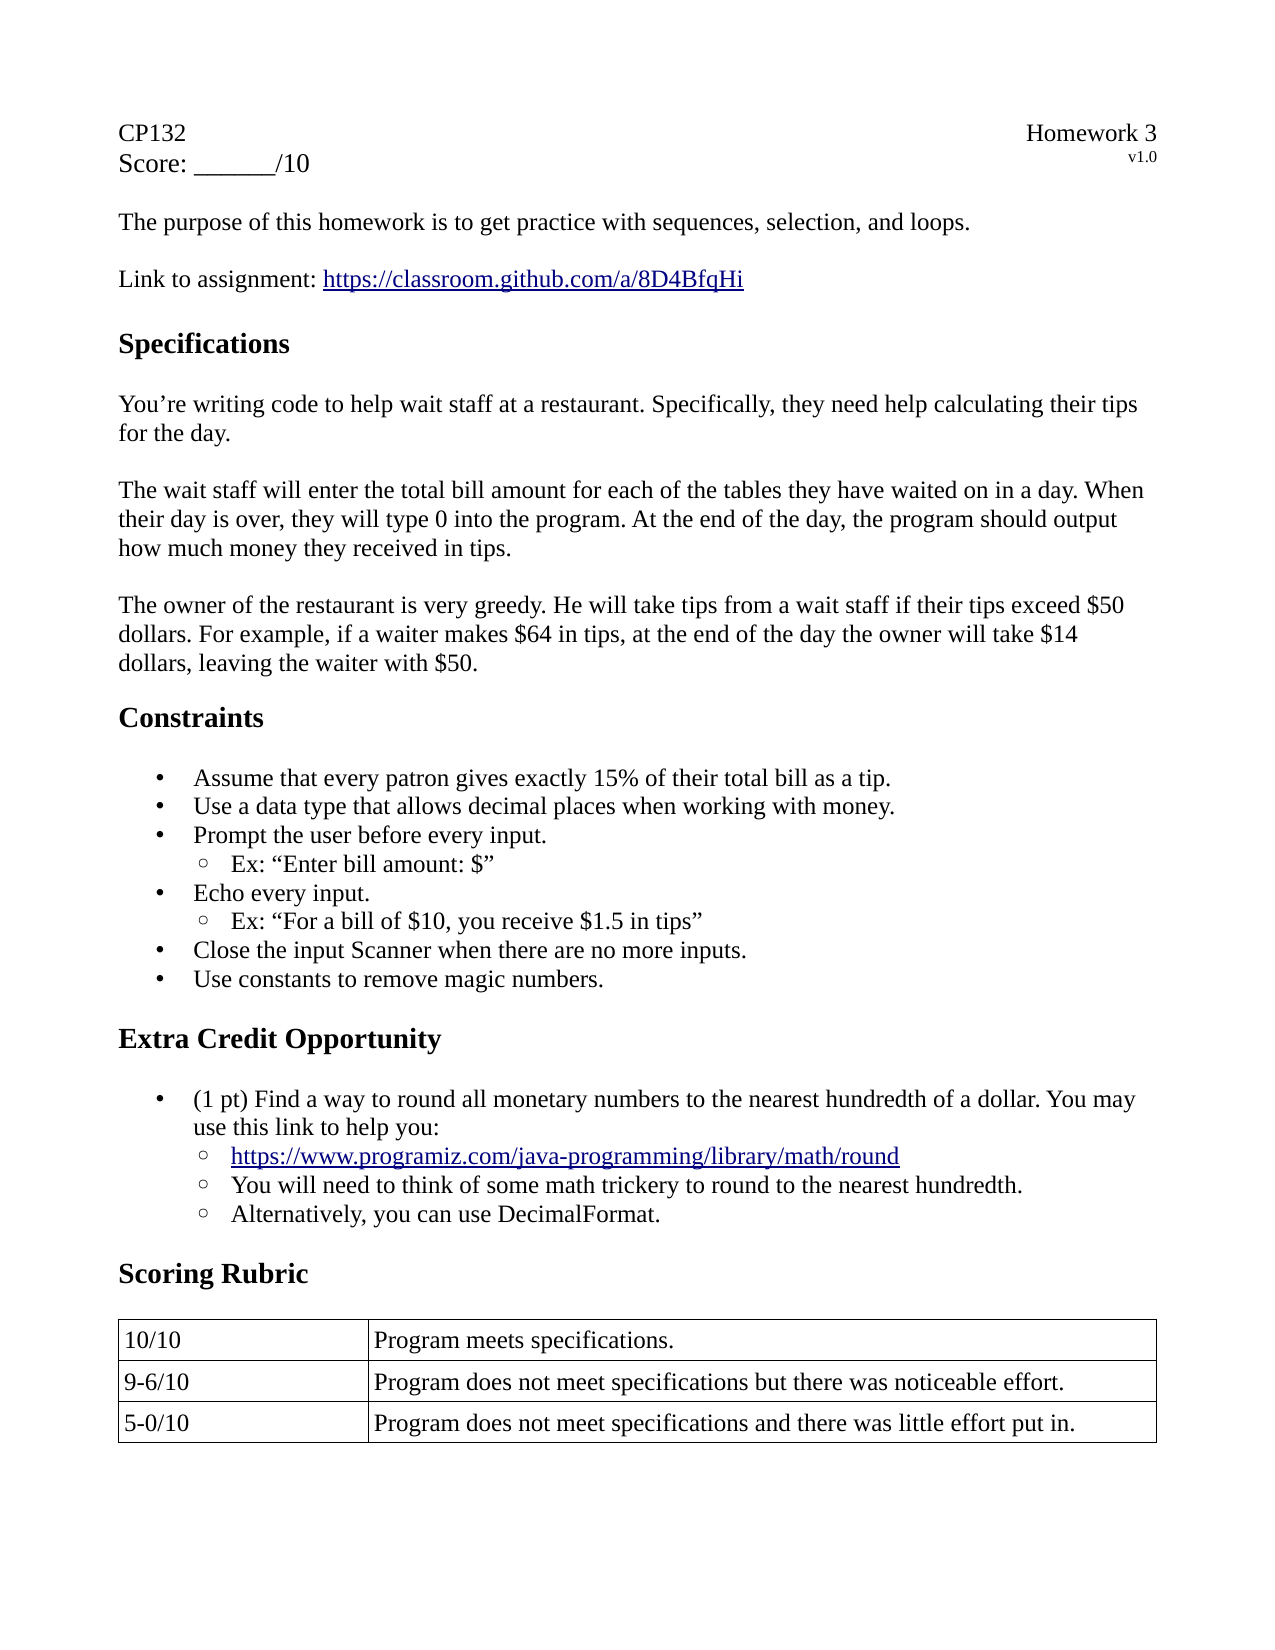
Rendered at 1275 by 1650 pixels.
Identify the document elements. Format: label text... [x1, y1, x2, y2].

text Link to assignment: https://classroom.github.com/a/8D4BfqHi [118, 264, 1157, 293]
list (1 pt) Find a way to round all monetary numbers to the nearest hundredth of a dollar. You may use this link to help you: [156, 1084, 1157, 1141]
table_header Program meets specifications. [369, 1320, 1156, 1360]
table_cell Program does not meet specifications and there was little effort put in. [369, 1402, 1156, 1442]
list Use a data type that allows decimal places when working with money. [156, 791, 1157, 820]
text Constraints [118, 700, 1157, 734]
text You’re writing code to help wait staff at a restaurant. Specifically, they need help calculating their tips for the day. [118, 389, 1157, 446]
text The purpose of this homework is to get practice with sequences, selection, and loops. [118, 207, 1157, 236]
text The wait staff will enter the total bill amount for each of the tables they have waited on in a day. When their day is over, they will type 0 into the program. At the end of the day, the program should output how much money they received in tips. [118, 475, 1157, 561]
list https://www.programiz.com/java-programming/library/math/round [193, 1141, 1157, 1170]
table_cell 5-0/10 [119, 1402, 368, 1442]
table_cell 9-6/10 [119, 1361, 368, 1401]
list Ex: “For a bill of $10, you receive $1.5 in tips” [193, 906, 1157, 935]
list Ex: “Enter bill amount: $” [193, 849, 1157, 878]
text Scoring Rubric [118, 1256, 1157, 1290]
list You will need to think of some math trickery to round to the nearest hundredth. [193, 1170, 1157, 1199]
text Specifications [118, 327, 1157, 360]
text The owner of the restaurant is very greedy. He will take tips from a wait staff if their tips exceed $50 dollars. For example, if a waiter makes $64 in tips, at the end of the day the owner will take $14 dollars, leaving the waiter with $50. [118, 590, 1157, 676]
list Alternatively, you can use DecimalFormat. [193, 1199, 1157, 1227]
text Extra Credit Opportunity [118, 1021, 1157, 1055]
table_header CP132 [118, 118, 484, 147]
table_cell Score: ______/10 [118, 147, 484, 178]
table_header Homework 3 [484, 118, 1157, 147]
list Echo every input. [156, 878, 1157, 906]
list Prompt the user before every input. [156, 820, 1157, 849]
list Assume that every patron gives exactly 15% of their total bill as a tip. [156, 763, 1157, 791]
list Use constants to remove magic numbers. [156, 964, 1157, 993]
table_cell Program does not meet specifications but there was noticeable effort. [369, 1361, 1156, 1401]
list Close the input Scanner when there are no more inputs. [156, 935, 1157, 964]
table_header 10/10 [119, 1320, 368, 1360]
table_cell v1.0 [484, 147, 1157, 178]
